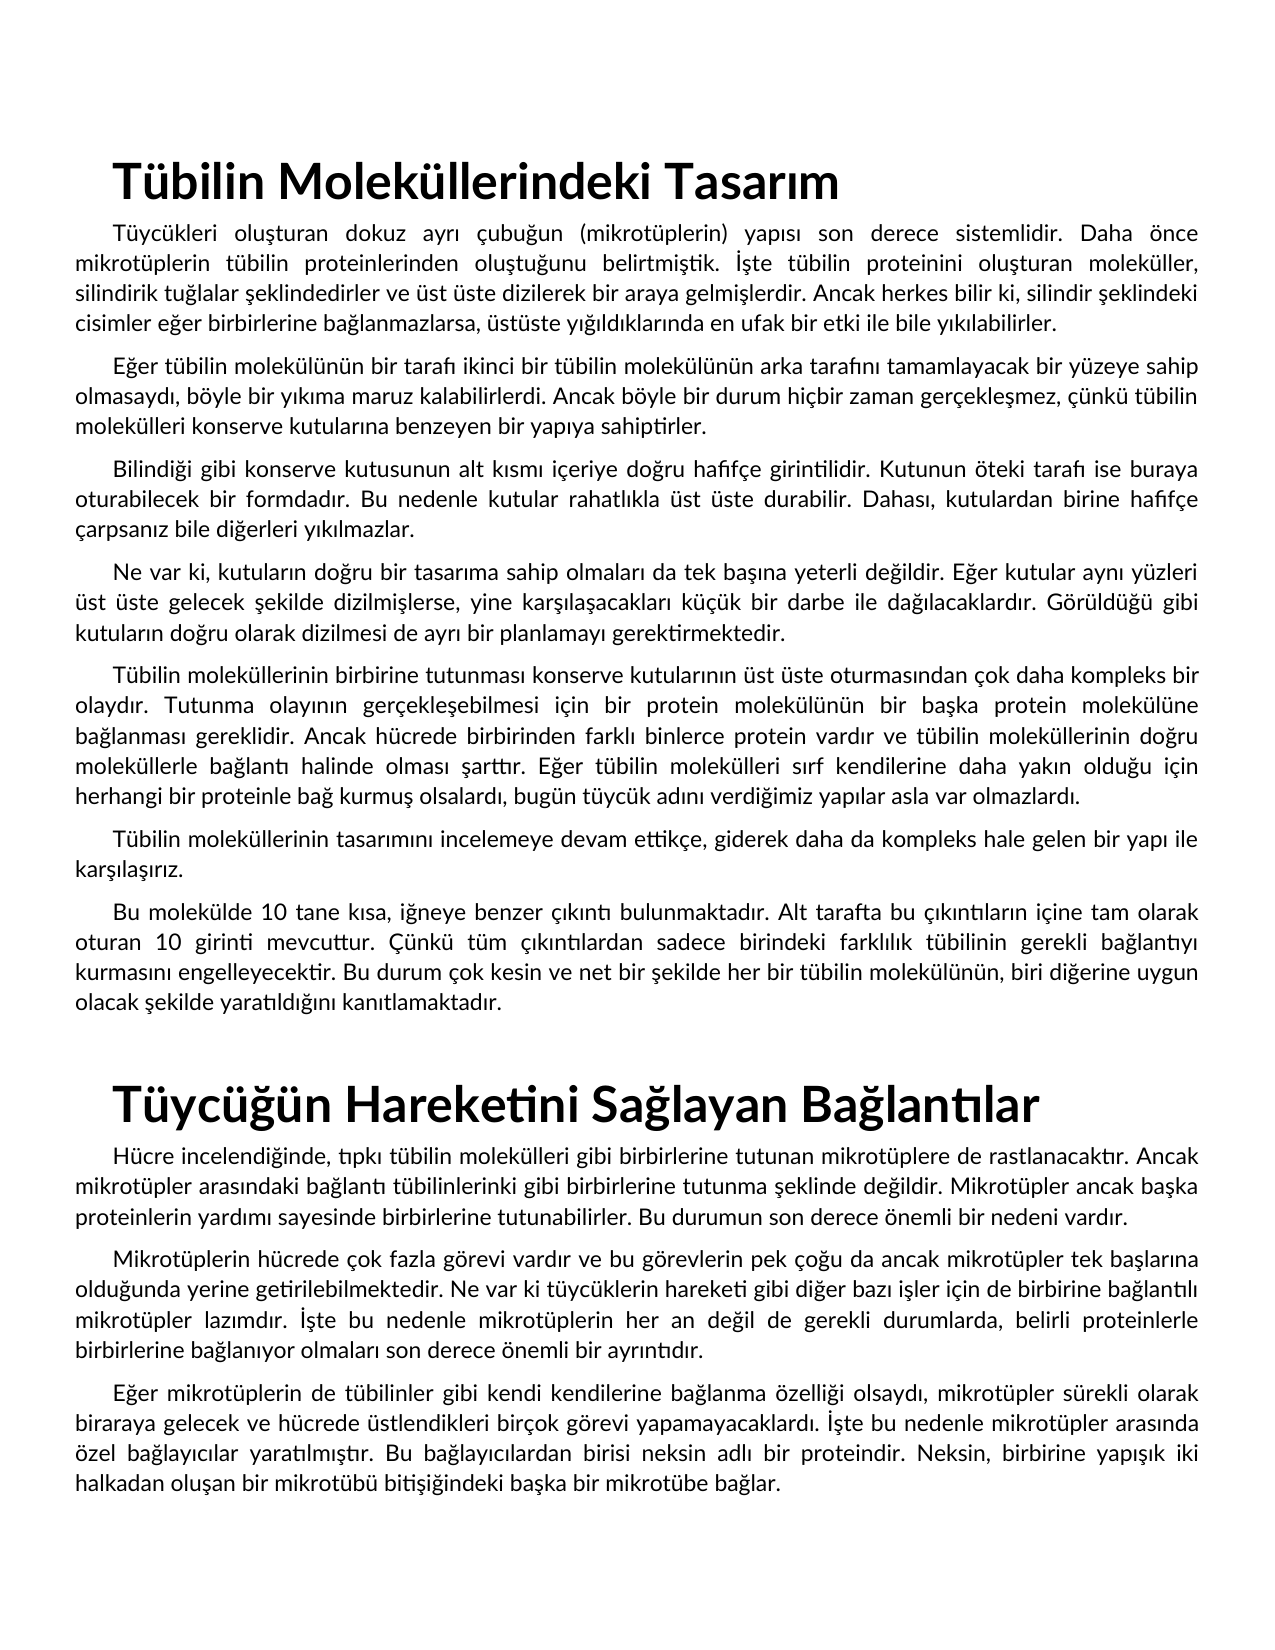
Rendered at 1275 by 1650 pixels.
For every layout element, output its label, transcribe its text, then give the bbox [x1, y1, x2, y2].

text Mikrotüplerin hücrede çok fazla görevi vardır ve bu görevlerin pek çoğu da ancak mikrotüpler tek başlarına olduğunda yerine getirilebilmektedir. Ne var ki tüycüklerin hareketi gibi diğer bazı işler için de birbirine bağlantılı mikrotüpler lazımdır. İşte bu nedenle mikrotüplerin her an değil de gerekli durumlarda, belirli proteinlerle birbirlerine bağlanıyor olmaları son derece önemli bir ayrıntıdır. [75, 1245, 1200, 1363]
text Bilindiği gibi konserve kutusunun alt kısmı içeriye doğru hafifçe girintilidir. Kutunun öteki tarafı ise buraya oturabilecek bir formdadır. Bu nedenle kutular rahatlıkla üst üste durabilir. Dahası, kutulardan birine hafifçe çarpsanız bile diğerleri yıkılmazlar. [75, 455, 1200, 543]
subtitle Tübilin Moleküllerindeki Tasarım [112, 150, 1200, 210]
text Bu molekülde 10 tane kısa, iğneye benzer çıkıntı bulunmaktadır. Alt tarafta bu çıkıntıların içine tam olarak oturan 10 girinti mevcuttur. Çünkü tüm çıkıntılardan sadece birindeki farklılık tübilinin gerekli bağlantıyı kurmasını engelleyecektir. Bu durum çok kesin ve net bir şekilde her bir tübilin molekülünün, biri diğerine uygun olacak şekilde yaratıldığını kanıtlamaktadır. [75, 897, 1200, 1016]
text Eğer tübilin molekülünün bir tarafı ikinci bir tübilin molekülünün arka tarafını tamamlayacak bir yüzeye sahip olmasaydı, böyle bir yıkıma maruz kalabilirlerdi. Ancak böyle bir durum hiçbir zaman gerçekleşmez, çünkü tübilin molekülleri konserve kutularına benzeyen bir yapıya sahiptirler. [75, 352, 1200, 439]
text Tübilin moleküllerinin birbirine tutunması konserve kutularının üst üste oturmasından çok daha kompleks bir olaydır. Tutunma olayının gerçekleşebilmesi için bir protein molekülünün bir başka protein molekülüne bağlanması gereklidir. Ancak hücrede birbirinden farklı binlerce protein vardır ve tübilin moleküllerinin doğru moleküllerle bağlantı halinde olması şarttır. Eğer tübilin molekülleri sırf kendilerine daha yakın olduğu için herhangi bir proteinle bağ kurmuş olsalardı, bugün tüycük adını verdiğimiz yapılar asla var olmazlardı. [75, 661, 1200, 809]
text Tüycükleri oluşturan dokuz ayrı çubuğun (mikrotüplerin) yapısı son derece sistemlidir. Daha önce mikrotüplerin tübilin proteinlerinden oluştuğunu belirtmiştik. İşte tübilin proteinini oluşturan moleküller, silindirik tuğlalar şeklindedirler ve üst üste dizilerek bir araya gelmişlerdir. Ancak herkes bilir ki, silindir şeklindeki cisimler eğer birbirlerine bağlanmazlarsa, üstüste yığıldıklarında en ufak bir etki ile bile yıkılabilirler. [75, 218, 1200, 336]
subtitle Tüycüğün Hareketini Sağlayan Bağlantılar [112, 1073, 1200, 1133]
text Ne var ki, kutuların doğru bir tasarıma sahip olmaları da tek başına yeterli değildir. Eğer kutular aynı yüzleri üst üste gelecek şekilde dizilmişlerse, yine karşılaşacakları küçük bir darbe ile dağılacaklardır. Görüldüğü gibi kutuların doğru olarak dizilmesi de ayrı bir planlamayı gerektirmektedir. [75, 558, 1200, 646]
text Eğer mikrotüplerin de tübilinler gibi kendi kendilerine bağlanma özelliği olsaydı, mikrotüpler sürekli olarak biraraya gelecek ve hücrede üstlendikleri birçok görevi yapamayacaklardı. İşte bu nedenle mikrotüpler arasında özel bağlayıcılar yaratılmıştır. Bu bağlayıcılardan birisi neksin adlı bir proteindir. Neksin, birbirine yapışık iki halkadan oluşan bir mikrotübü bitişiğindeki başka bir mikrotübe bağlar. [75, 1378, 1200, 1496]
text Tübilin moleküllerinin tasarımını incelemeye devam ettikçe, giderek daha da kompleks hale gelen bir yapı ile karşılaşırız. [75, 824, 1200, 882]
text Hücre incelendiğinde, tıpkı tübilin molekülleri gibi birbirlerine tutunan mikrotüplere de rastlanacaktır. Ancak mikrotüpler arasındaki bağlantı tübilinlerinki gibi birbirlerine tutunma şeklinde değildir. Mikrotüpler ancak başka proteinlerin yardımı sayesinde birbirlerine tutunabilirler. Bu durumun son derece önemli bir nedeni vardır. [75, 1142, 1200, 1230]
